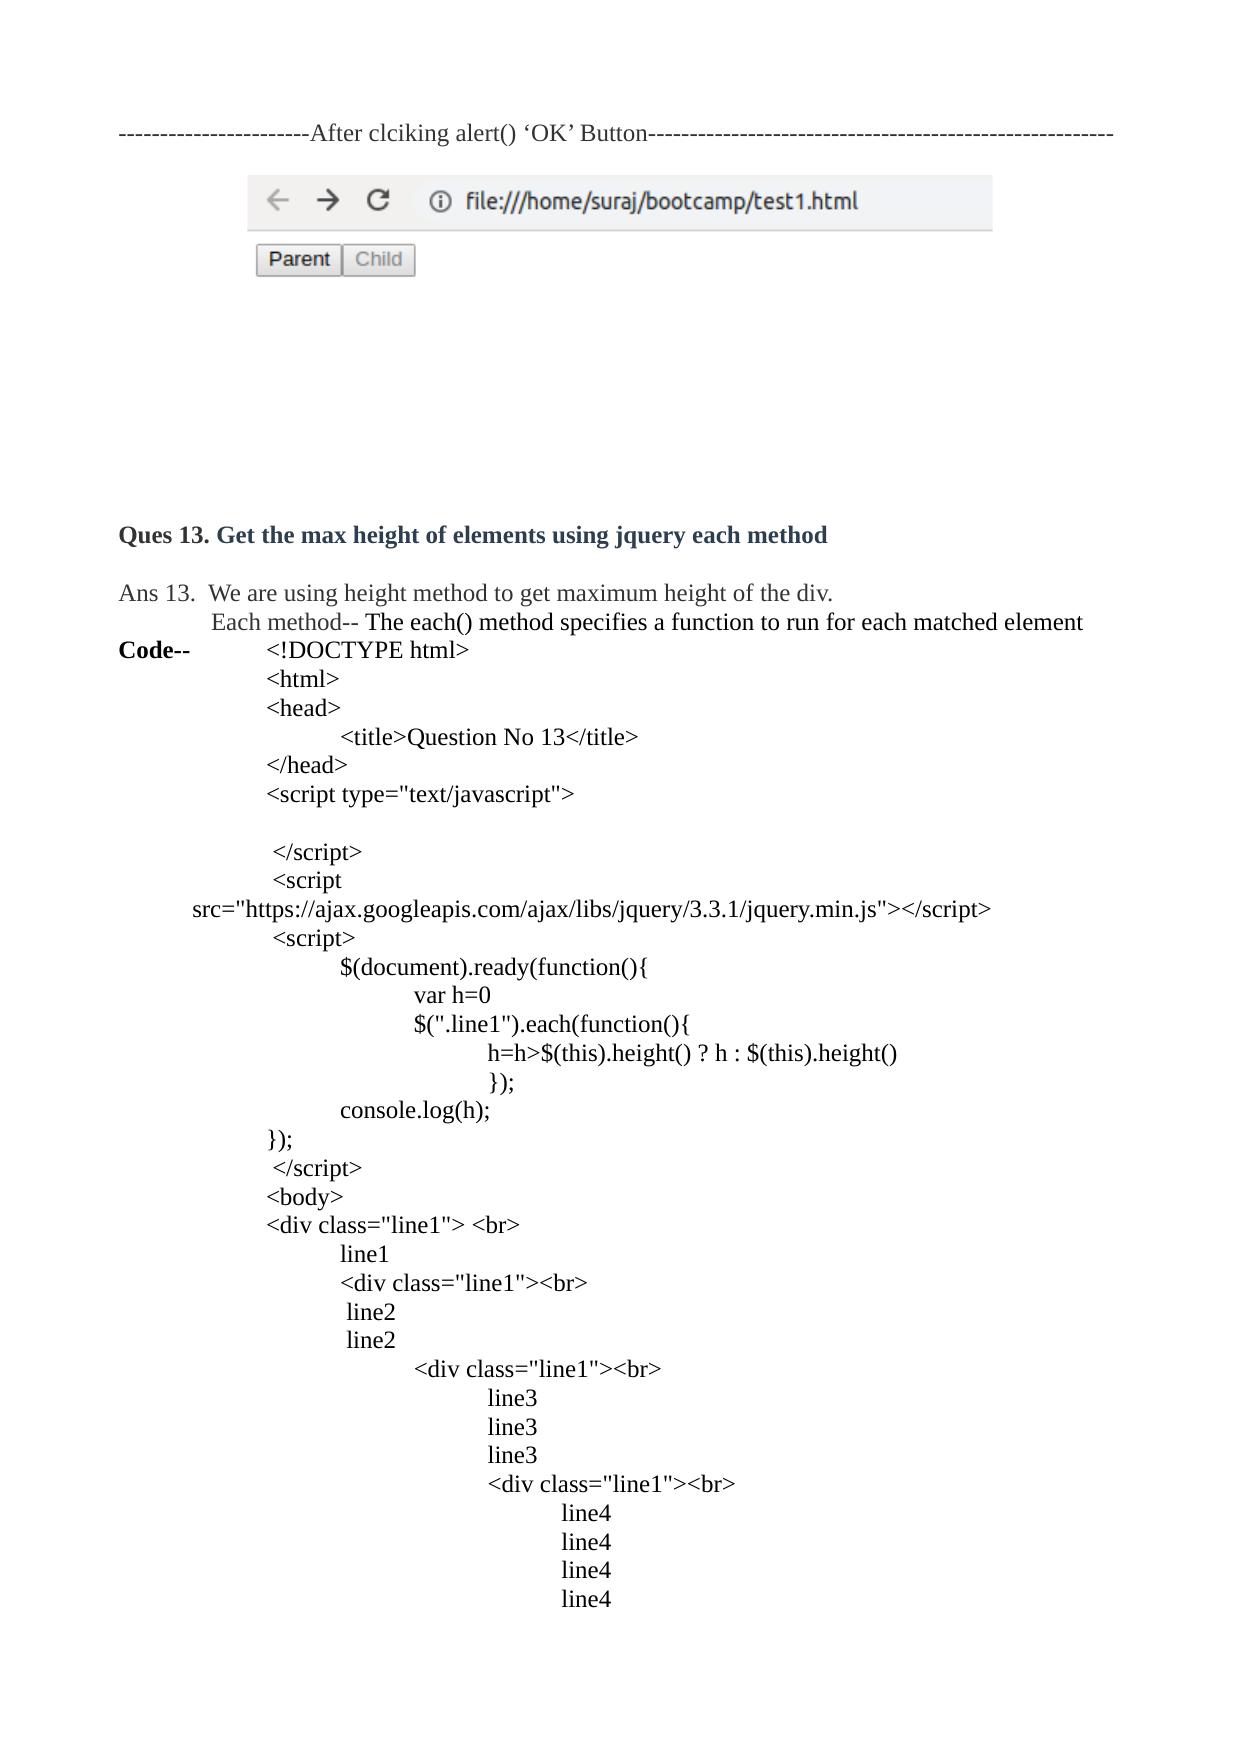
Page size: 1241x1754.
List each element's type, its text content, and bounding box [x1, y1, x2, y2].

text $(document).ready(function(){ [118, 952, 1122, 981]
text <div class="line1"><br> [118, 1469, 1122, 1498]
text line1 [118, 1239, 1122, 1268]
text line2 [118, 1326, 1122, 1354]
text -----------------------After clciking alert() ‘OK’ Button-------------------------------------------------------- [118, 118, 1122, 147]
text <body> [118, 1182, 1122, 1211]
text }); [118, 1067, 1122, 1096]
text console.log(h); [118, 1096, 1122, 1124]
text }); [118, 1124, 1122, 1153]
text <script src="https://ajax.googleapis.com/ajax/libs/jquery/3.3.1/jquery.min.js"></script> [118, 866, 1122, 923]
text <title>Question No 13</title> [118, 722, 1122, 751]
text </head> [118, 751, 1122, 779]
text Code-- <!DOCTYPE html> [118, 636, 1122, 664]
text line4 [118, 1527, 1122, 1556]
text </script> [118, 837, 1122, 866]
text $(".line1").each(function(){ [118, 1009, 1122, 1038]
text line4 [118, 1556, 1122, 1584]
text <html> [118, 664, 1122, 693]
text <div class="line1"> <br> [118, 1211, 1122, 1239]
text Ques 13. Get the max height of elements using jquery each method [118, 521, 1122, 549]
text <script type="text/javascript"> [118, 779, 1122, 808]
text line3 [118, 1412, 1122, 1441]
picture [247, 175, 993, 398]
text line3 [118, 1441, 1122, 1469]
text line4 [118, 1498, 1122, 1527]
text <div class="line1"><br> [118, 1268, 1122, 1297]
text h=h>$(this).height() ? h : $(this).height() [118, 1038, 1122, 1067]
text <head> [118, 693, 1122, 722]
text <div class="line1"><br> [118, 1354, 1122, 1383]
text </script> [118, 1153, 1122, 1182]
text var h=0 [118, 981, 1122, 1009]
text line2 [118, 1297, 1122, 1326]
text <script> [118, 923, 1122, 952]
text Each method-- The each() method specifies a function to run for each matched element [118, 607, 1122, 636]
text Ans 13. We are using height method to get maximum height of the div. [118, 578, 1122, 607]
text line4 [118, 1584, 1122, 1613]
text line3 [118, 1383, 1122, 1412]
